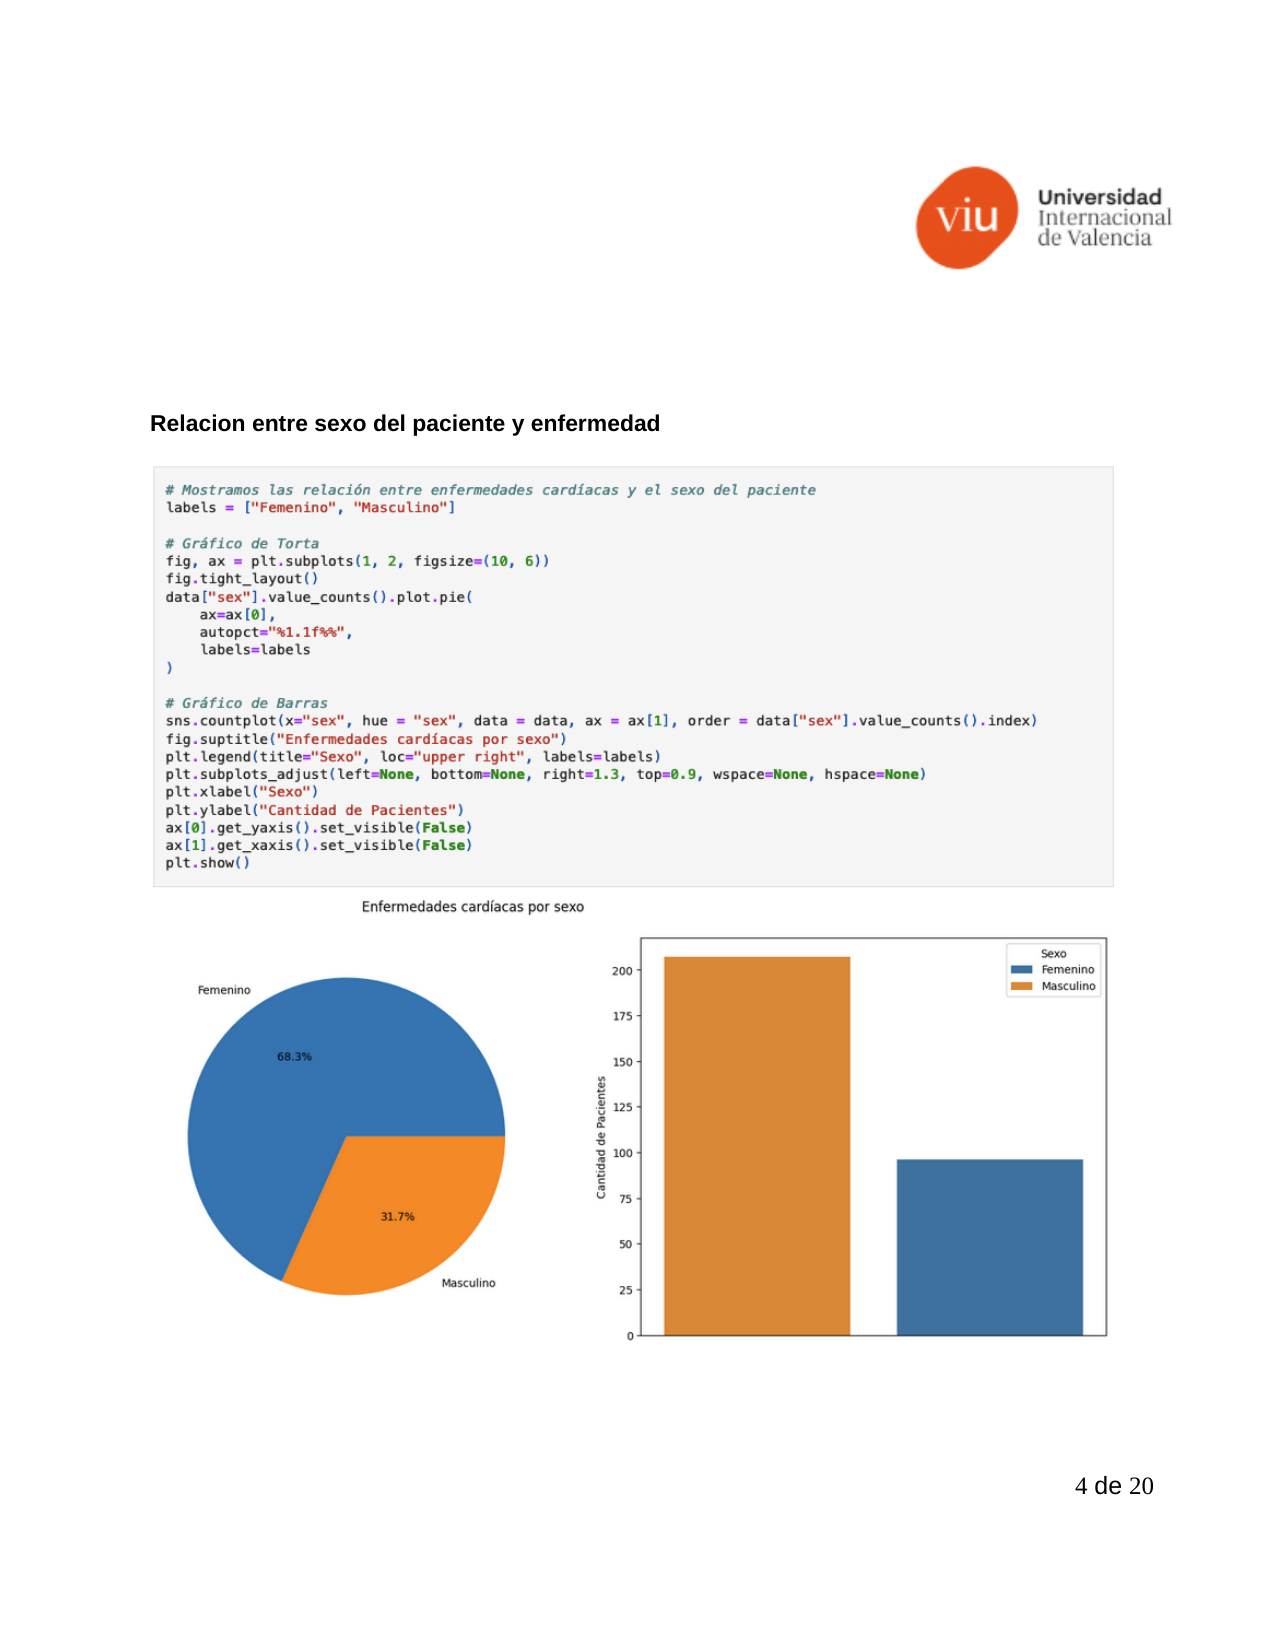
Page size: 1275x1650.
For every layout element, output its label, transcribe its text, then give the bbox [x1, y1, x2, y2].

text Relacion entre sexo del paciente y enfermedad [150, 410, 1125, 436]
picture [913, 162, 1175, 274]
picture [150, 462, 1125, 1343]
